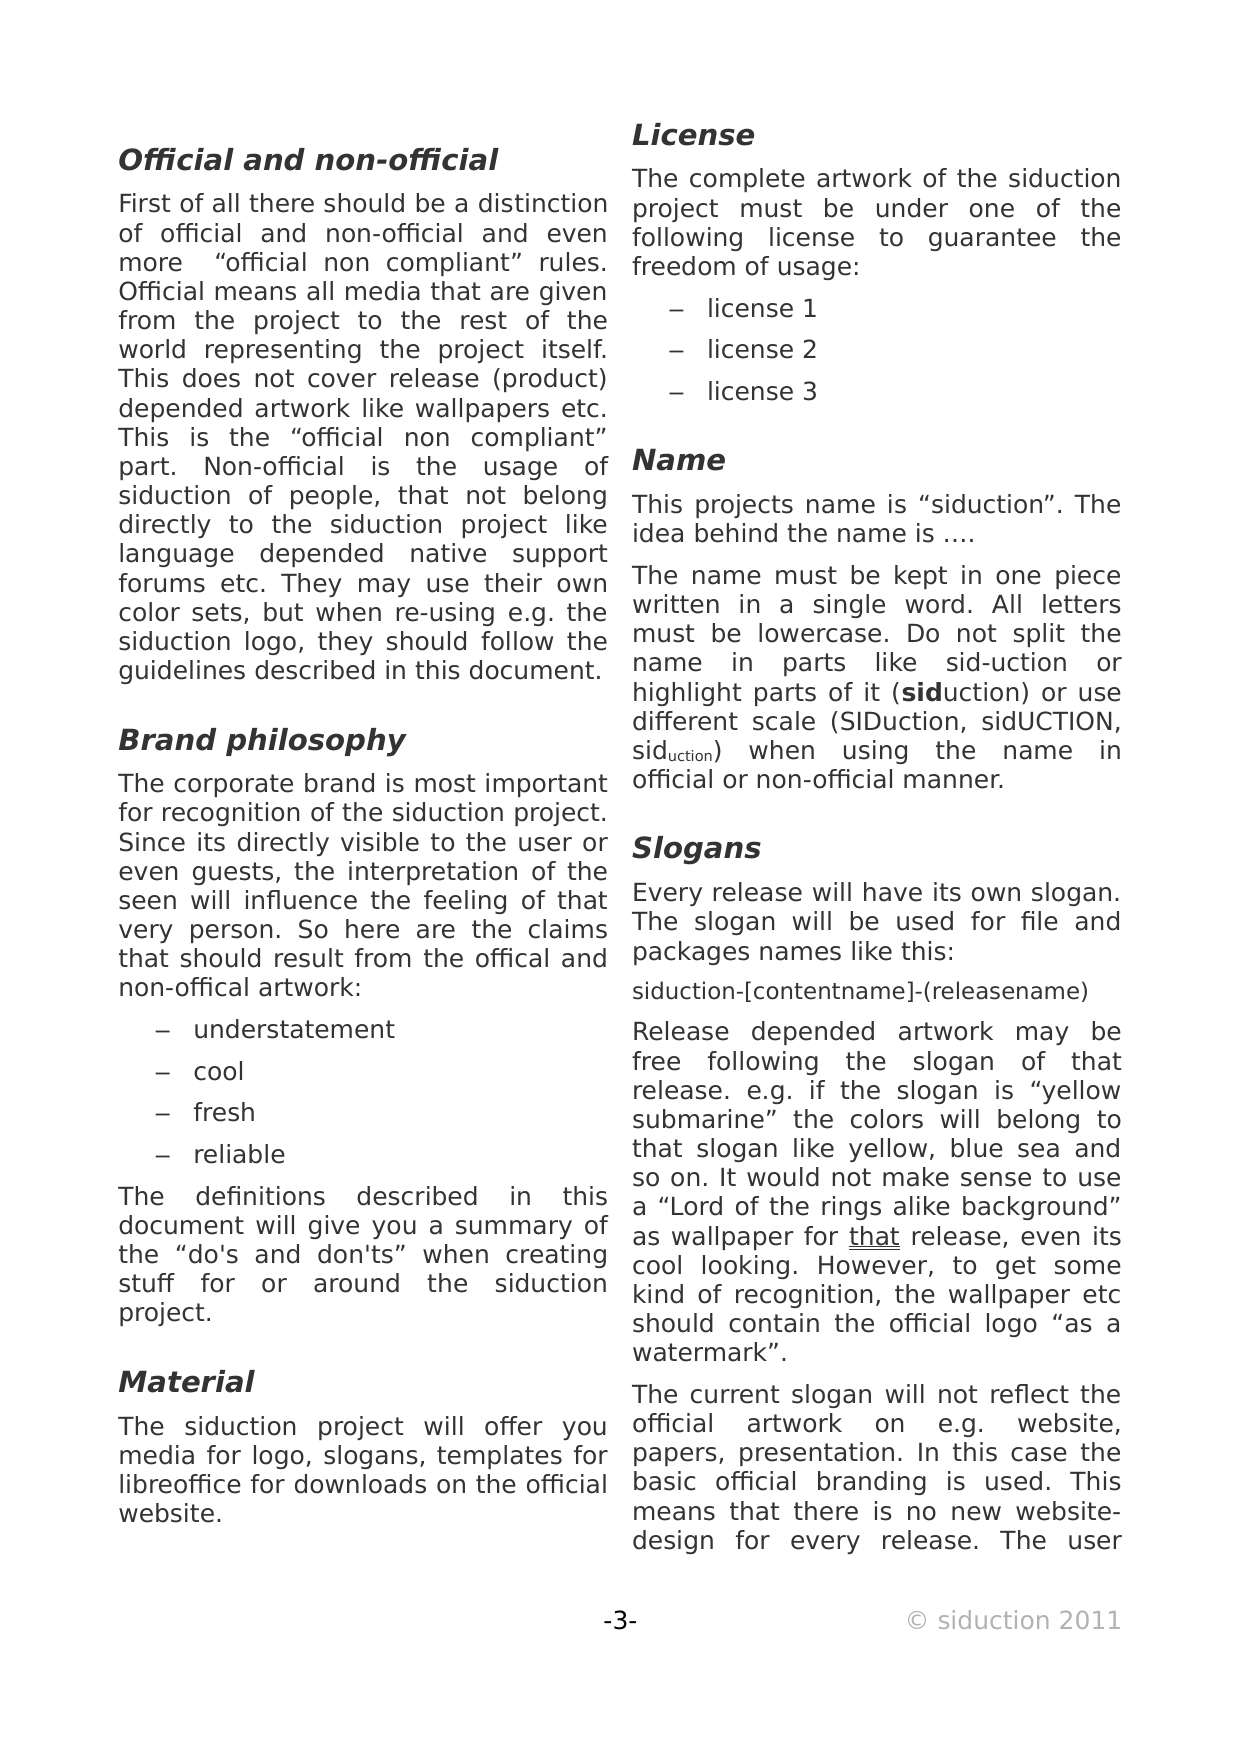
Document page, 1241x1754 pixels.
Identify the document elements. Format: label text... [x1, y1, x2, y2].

text siduction-[contentname]-(releasename) [632, 978, 1122, 1005]
list understatement [156, 1015, 608, 1044]
subtitle Official and non-official [118, 143, 608, 177]
text The name must be kept in one piece written in a single word. All letters must be lowercase. Do not split the name in parts like sid-uction or highlight parts of it (siduction) or use different scale (SIDuction, sidUCTION, siduction) when using the name in official or non-official manner. [632, 561, 1122, 794]
subtitle Name [632, 444, 1122, 478]
text Every release will have its own slogan. The slogan will be used for file and packages names like this: [632, 878, 1122, 966]
text First of all there should be a dis­tinction of official and non-official and even more “official non compliant” rules. Official means all media that are given from the project to the rest of the world representing the project itself. This does not cover release (product) depended artwork like wallpapers etc. This is the “official non compliant” part. Non-official is the usage of siduction of people, that not belong directly to the siduction project like language depended native support forums etc. They may use their own color sets, but when re-using e.g. the siduction logo, they should follow the guidelines described in this document. [118, 189, 608, 685]
list fresh [156, 1098, 608, 1128]
text The siduction project will offer you media for logo, slogans, templates for libreoffice for downloads on the official website. [118, 1412, 608, 1528]
subtitle Slogans [632, 832, 1122, 866]
list cool [156, 1057, 608, 1086]
text This projects name is “siduction”. The idea behind the name is …. [632, 490, 1122, 548]
list license 3 [669, 377, 1122, 406]
text The corporate brand is most important for recognition of the siduction project. Since its directly visible to the user or even guests, the interpretation of the seen will influence the feeling of that very person. So here are the claims that should result from the offical and non-offical artwork: [118, 769, 608, 1003]
subtitle Material [118, 1365, 608, 1399]
text Release depended artwork may be free following the slogan of that release. e.g. if the slogan is “yellow submarine” the colors will belong to that slogan like yellow, blue sea and so on. It would not make sense to use a “Lord of the rings alike background” as wallpaper for that release, even its cool looking. However, to get some kind of recognition, the wallpaper etc should contain the official logo “as a watermark”. [632, 1017, 1122, 1367]
list license 2 [669, 335, 1122, 364]
text The complete artwork of the siduction project must be under one of the following license to guarantee the freedom of usage: [632, 164, 1122, 281]
subtitle License [632, 118, 1122, 152]
text The definitions described in this document will give you a summary of the “do's and don'ts” when creating stuff for or around the siduction project. [118, 1182, 608, 1328]
list license 1 [669, 294, 1122, 323]
subtitle Brand philosophy [118, 723, 608, 757]
list reliable [156, 1140, 608, 1169]
text The current slogan will not reflect the official artwork on e.g. website, papers, presentation. In this case the basic official branding is used. This means that there is no new website-design for every release. The user [632, 1380, 1122, 1555]
